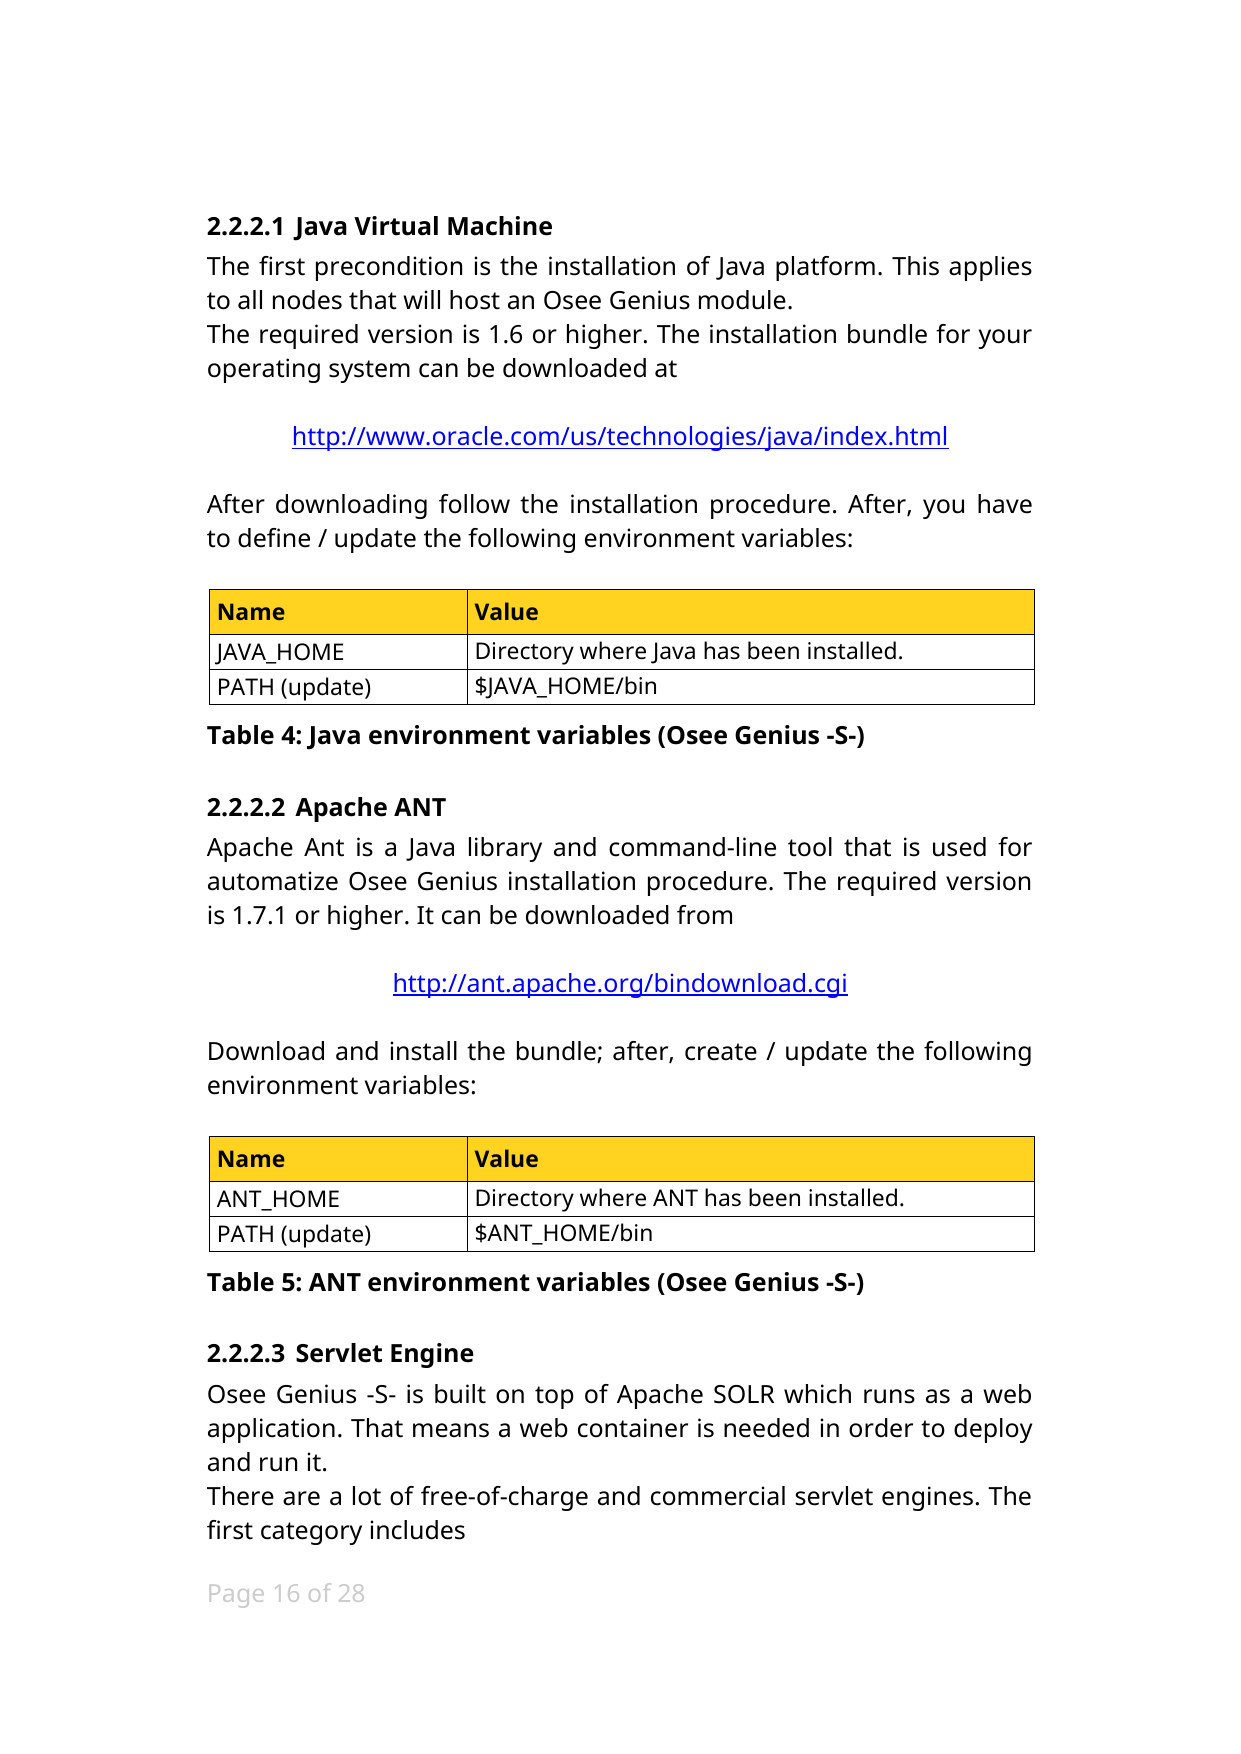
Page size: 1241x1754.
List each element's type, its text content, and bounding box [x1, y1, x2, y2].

text http://ant.apache.org/bindownload.cgi [207, 966, 1033, 1000]
table_header Value [468, 1137, 1034, 1181]
table_cell Directory where ANT has been installed. [468, 1182, 1034, 1216]
table_header Name [210, 590, 467, 634]
text There are a lot of free-of-charge and commercial servlet engines. The first category includes [207, 1479, 1033, 1547]
subtitle Apache ANT [207, 789, 1033, 823]
table_header Name [210, 1137, 467, 1181]
table_cell $JAVA_HOME/bin [468, 670, 1034, 704]
table_header Value [468, 590, 1034, 634]
text The required version is 1.6 or higher. The installation bundle for your operating system can be downloaded at [207, 317, 1033, 385]
text Table 4: Java environment variables (Osee Genius -S-) [207, 718, 1033, 752]
text Table 5: ANT environment variables (Osee Genius -S-) [207, 1264, 1033, 1299]
text After downloading follow the installation procedure. After, you have to define / update the following environment variables: [207, 487, 1033, 555]
text Download and install the bundle; after, create / update the following environment variables: [207, 1034, 1033, 1102]
table_cell PATH (update) [210, 670, 467, 704]
subtitle Servlet Engine [207, 1336, 1033, 1370]
table_cell $ANT_HOME/bin [468, 1217, 1034, 1251]
text Apache Ant is a Java library and command-line tool that is used for automatize Osee Genius installation procedure. The required version is 1.7.1 or higher. It can be downloaded from [207, 829, 1033, 932]
text The first precondition is the installation of Java platform. This applies to all nodes that will host an Osee Genius module. [207, 248, 1033, 317]
subtitle Java Virtual Machine [207, 208, 1033, 242]
text http://www.oracle.com/us/technologies/java/index.html [207, 419, 1033, 453]
table_cell JAVA_HOME [210, 635, 467, 669]
table_cell ANT_HOME [210, 1182, 467, 1216]
text Osee Genius -S- is built on top of Apache SOLR which runs as a web application. That means a web container is needed in order to deploy and run it. [207, 1376, 1033, 1479]
table_cell Directory where Java has been installed. [468, 635, 1034, 669]
table_cell PATH (update) [210, 1217, 467, 1251]
